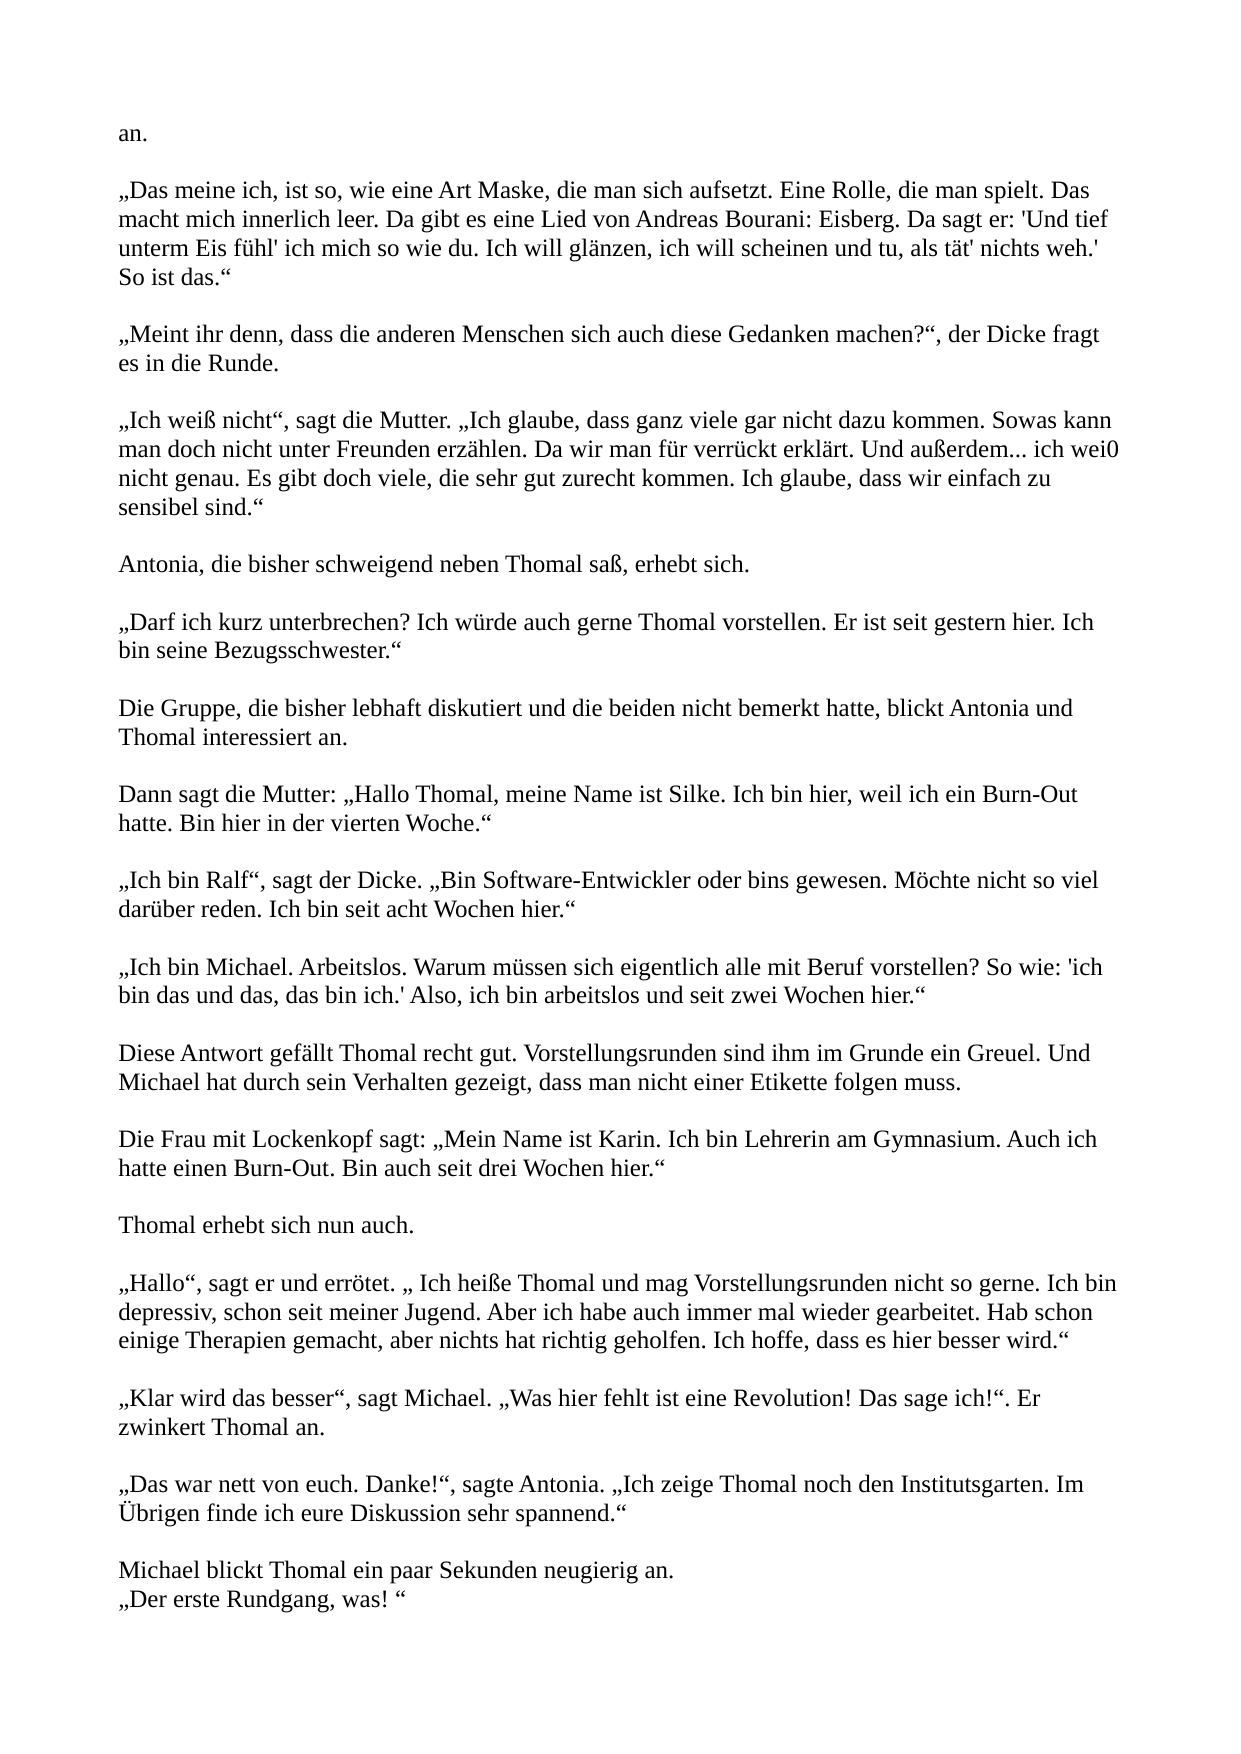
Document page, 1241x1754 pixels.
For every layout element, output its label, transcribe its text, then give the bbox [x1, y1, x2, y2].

text Die Frau mit Lockenkopf sagt: „Mein Name ist Karin. Ich bin Lehrerin am Gymnasium. Auch ich hatte einen Burn-Out. Bin auch seit drei Wochen hier.“ [118, 1124, 1122, 1182]
text Michael blickt Thomal ein paar Sekunden neugierig an. [118, 1556, 1122, 1584]
text Diese Antwort gefällt Thomal recht gut. Vorstellungsrunden sind ihm im Grunde ein Greuel. Und Michael hat durch sein Verhalten gezeigt, dass man nicht einer Etikette folgen muss. [118, 1038, 1122, 1096]
text „Ich bin Michael. Arbeitslos. Warum müssen sich eigentlich alle mit Beruf vorstellen? So wie: 'ich bin das und das, das bin ich.' Also, ich bin arbeitslos und seit zwei Wochen hier.“ [118, 952, 1122, 1009]
text „Hallo“, sagt er und errötet. „ Ich heiße Thomal und mag Vorstellungsrunden nicht so gerne. Ich bin depressiv, schon seit meiner Jugend. Aber ich habe auch immer mal wieder gearbeitet. Hab schon einige Therapien gemacht, aber nichts hat richtig geholfen. Ich hoffe, dass es hier besser wird.“ [118, 1268, 1122, 1354]
text „Das war nett von euch. Danke!“, sagte Antonia. „Ich zeige Thomal noch den Institutsgarten. Im Übrigen finde ich eure Diskussion sehr spannend.“ [118, 1469, 1122, 1527]
text „Ich bin Ralf“, sagt der Dicke. „Bin Software-Entwickler oder bins gewesen. Möchte nicht so viel darüber reden. Ich bin seit acht Wochen hier.“ [118, 866, 1122, 923]
text „Klar wird das besser“, sagt Michael. „Was hier fehlt ist eine Revolution! Das sage ich!“. Er zwinkert Thomal an. [118, 1383, 1122, 1441]
text „Ich weiß nicht“, sagt die Mutter. „Ich glaube, dass ganz viele gar nicht dazu kommen. Sowas kann man doch nicht unter Freunden erzählen. Da wir man für verrückt erklärt. Und außerdem... ich wei0 nicht genau. Es gibt doch viele, die sehr gut zurecht kommen. Ich glaube, dass wir einfach zu sensibel sind.“ [118, 406, 1122, 521]
text Thomal erhebt sich nun auch. [118, 1211, 1122, 1239]
text an. [118, 118, 1122, 147]
text „Darf ich kurz unterbrechen? Ich würde auch gerne Thomal vorstellen. Er ist seit gestern hier. Ich bin seine Bezugsschwester.“ [118, 607, 1122, 664]
text Die Gruppe, die bisher lebhaft diskutiert und die beiden nicht bemerkt hatte, blickt Antonia und Thomal interessiert an. [118, 693, 1122, 751]
text „Das meine ich, ist so, wie eine Art Maske, die man sich aufsetzt. Eine Rolle, die man spielt. Das macht mich innerlich leer. Da gibt es eine Lied von Andreas Bourani: Eisberg. Da sagt er: 'Und tief unterm Eis fühl' ich mich so wie du. Ich will glänzen, ich will scheinen und tu, als tät' nichts weh.' So ist das.“ [118, 176, 1122, 291]
text „Meint ihr denn, dass die anderen Menschen sich auch diese Gedanken machen?“, der Dicke fragt es in die Runde. [118, 319, 1122, 377]
text Dann sagt die Mutter: „Hallo Thomal, meine Name ist Silke. Ich bin hier, weil ich ein Burn-Out hatte. Bin hier in der vierten Woche.“ [118, 779, 1122, 837]
text Antonia, die bisher schweigend neben Thomal saß, erhebt sich. [118, 549, 1122, 578]
text „Der erste Rundgang, was! “ [118, 1584, 1122, 1613]
